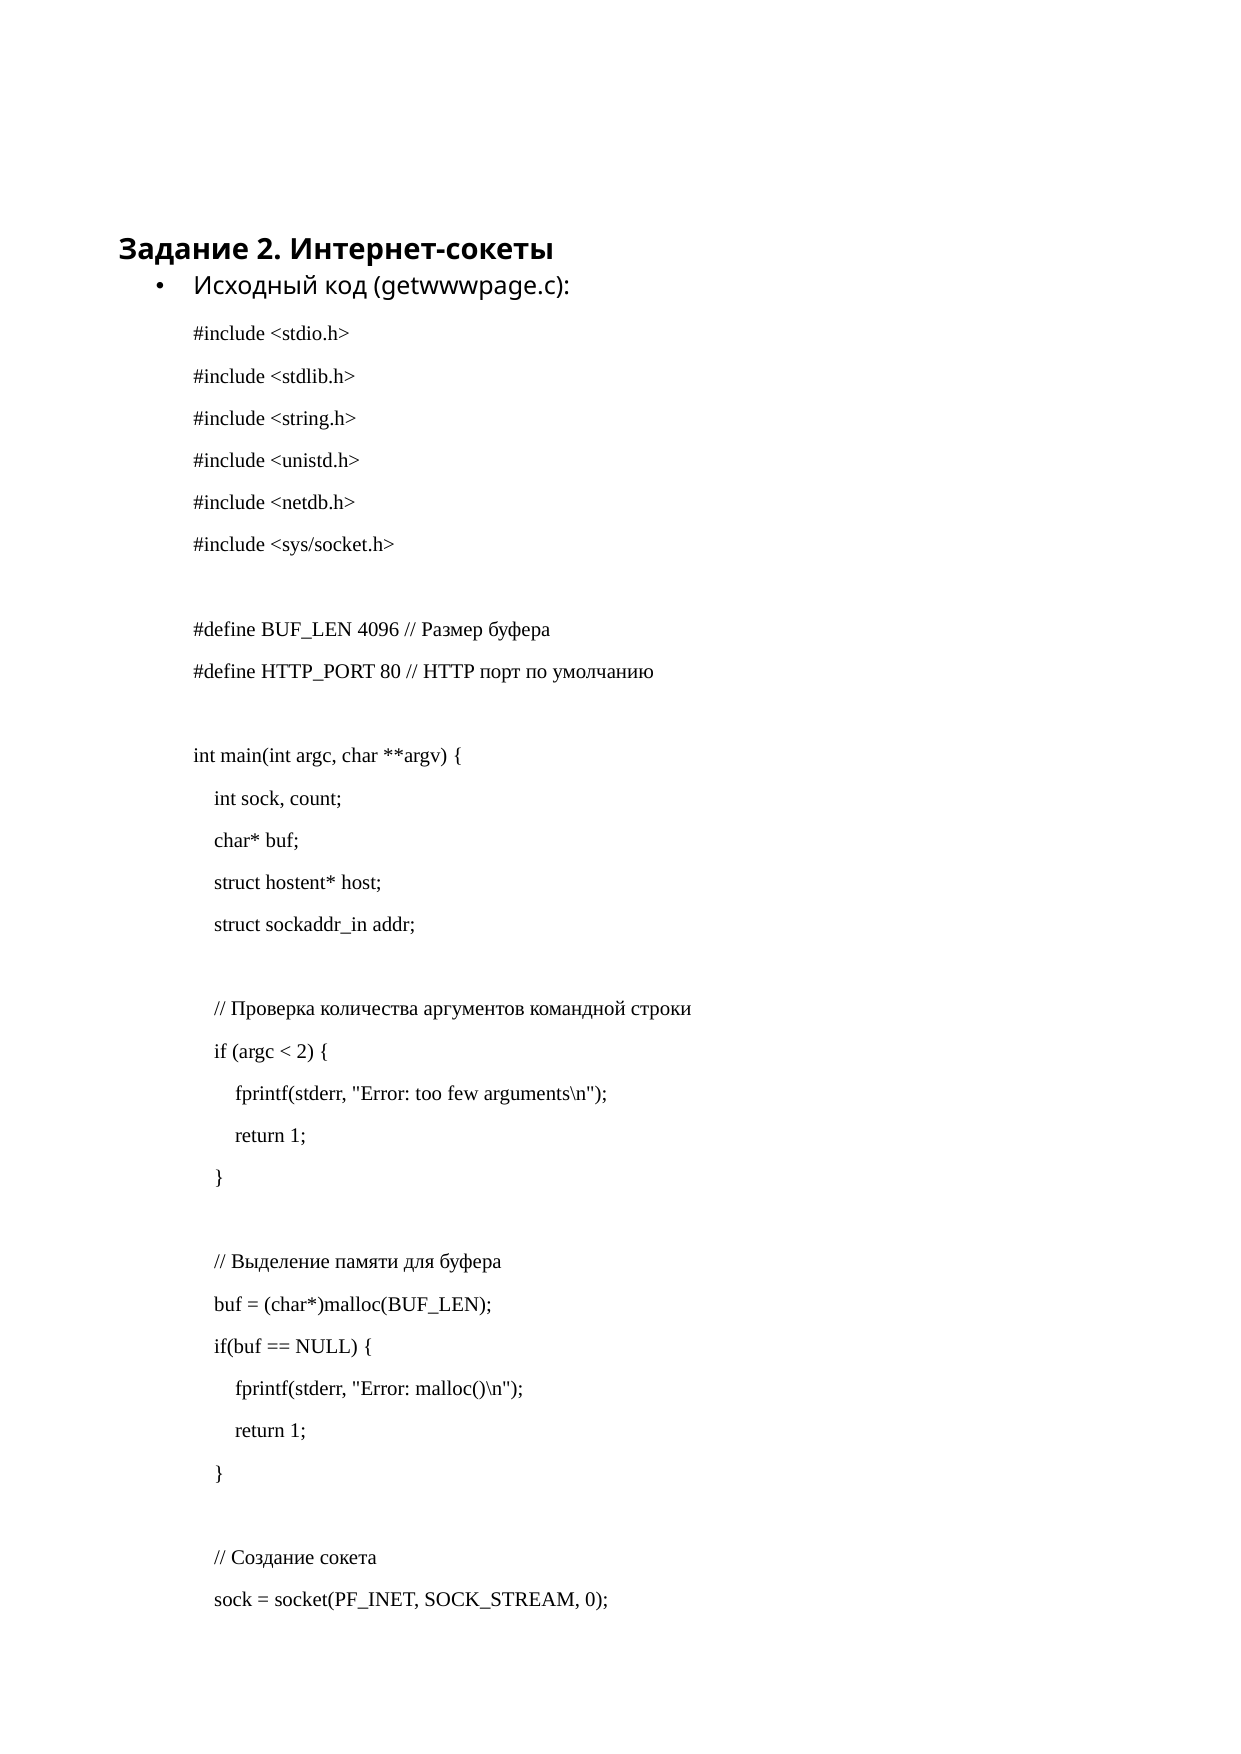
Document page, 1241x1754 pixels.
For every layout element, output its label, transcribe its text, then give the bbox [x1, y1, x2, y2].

text #define HTTP_PORT 80 // HTTP порт по умолчанию [193, 659, 1122, 683]
text // Проверка количества аргументов командной строки [193, 996, 1122, 1020]
text #include <stdio.h> [193, 321, 1122, 345]
text #include <netdb.h> [193, 490, 1122, 514]
text struct sockaddr_in addr; [193, 912, 1122, 936]
text // Выделение памяти для буфера [193, 1249, 1122, 1273]
text if (argc < 2) { [193, 1038, 1122, 1063]
text int main(int argc, char **argv) { [193, 743, 1122, 767]
text sock = socket(PF_INET, SOCK_STREAM, 0); [193, 1587, 1122, 1611]
text return 1; [193, 1418, 1122, 1442]
text struct hostent* host; [193, 870, 1122, 894]
text #include <stdlib.h> [193, 363, 1122, 388]
text int sock, count; [193, 785, 1122, 809]
text #include <string.h> [193, 406, 1122, 430]
text // Создание сокета [193, 1545, 1122, 1569]
subtitle Задание 2. Интернет-сокеты [118, 228, 1122, 268]
text } [193, 1165, 1122, 1189]
text #define BUF_LEN 4096 // Размер буфера [193, 617, 1122, 641]
text char* buf; [193, 828, 1122, 852]
text return 1; [193, 1123, 1122, 1147]
list Исходный код (getwwwpage.c): [156, 268, 1122, 302]
text if(buf == NULL) { [193, 1334, 1122, 1358]
text #include <sys/socket.h> [193, 532, 1122, 556]
text } [193, 1460, 1122, 1484]
text buf = (char*)malloc(BUF_LEN); [193, 1292, 1122, 1316]
text fprintf(stderr, "Error: too few arguments\n"); [193, 1081, 1122, 1105]
text #include <unistd.h> [193, 448, 1122, 472]
text fprintf(stderr, "Error: malloc()\n"); [193, 1376, 1122, 1400]
